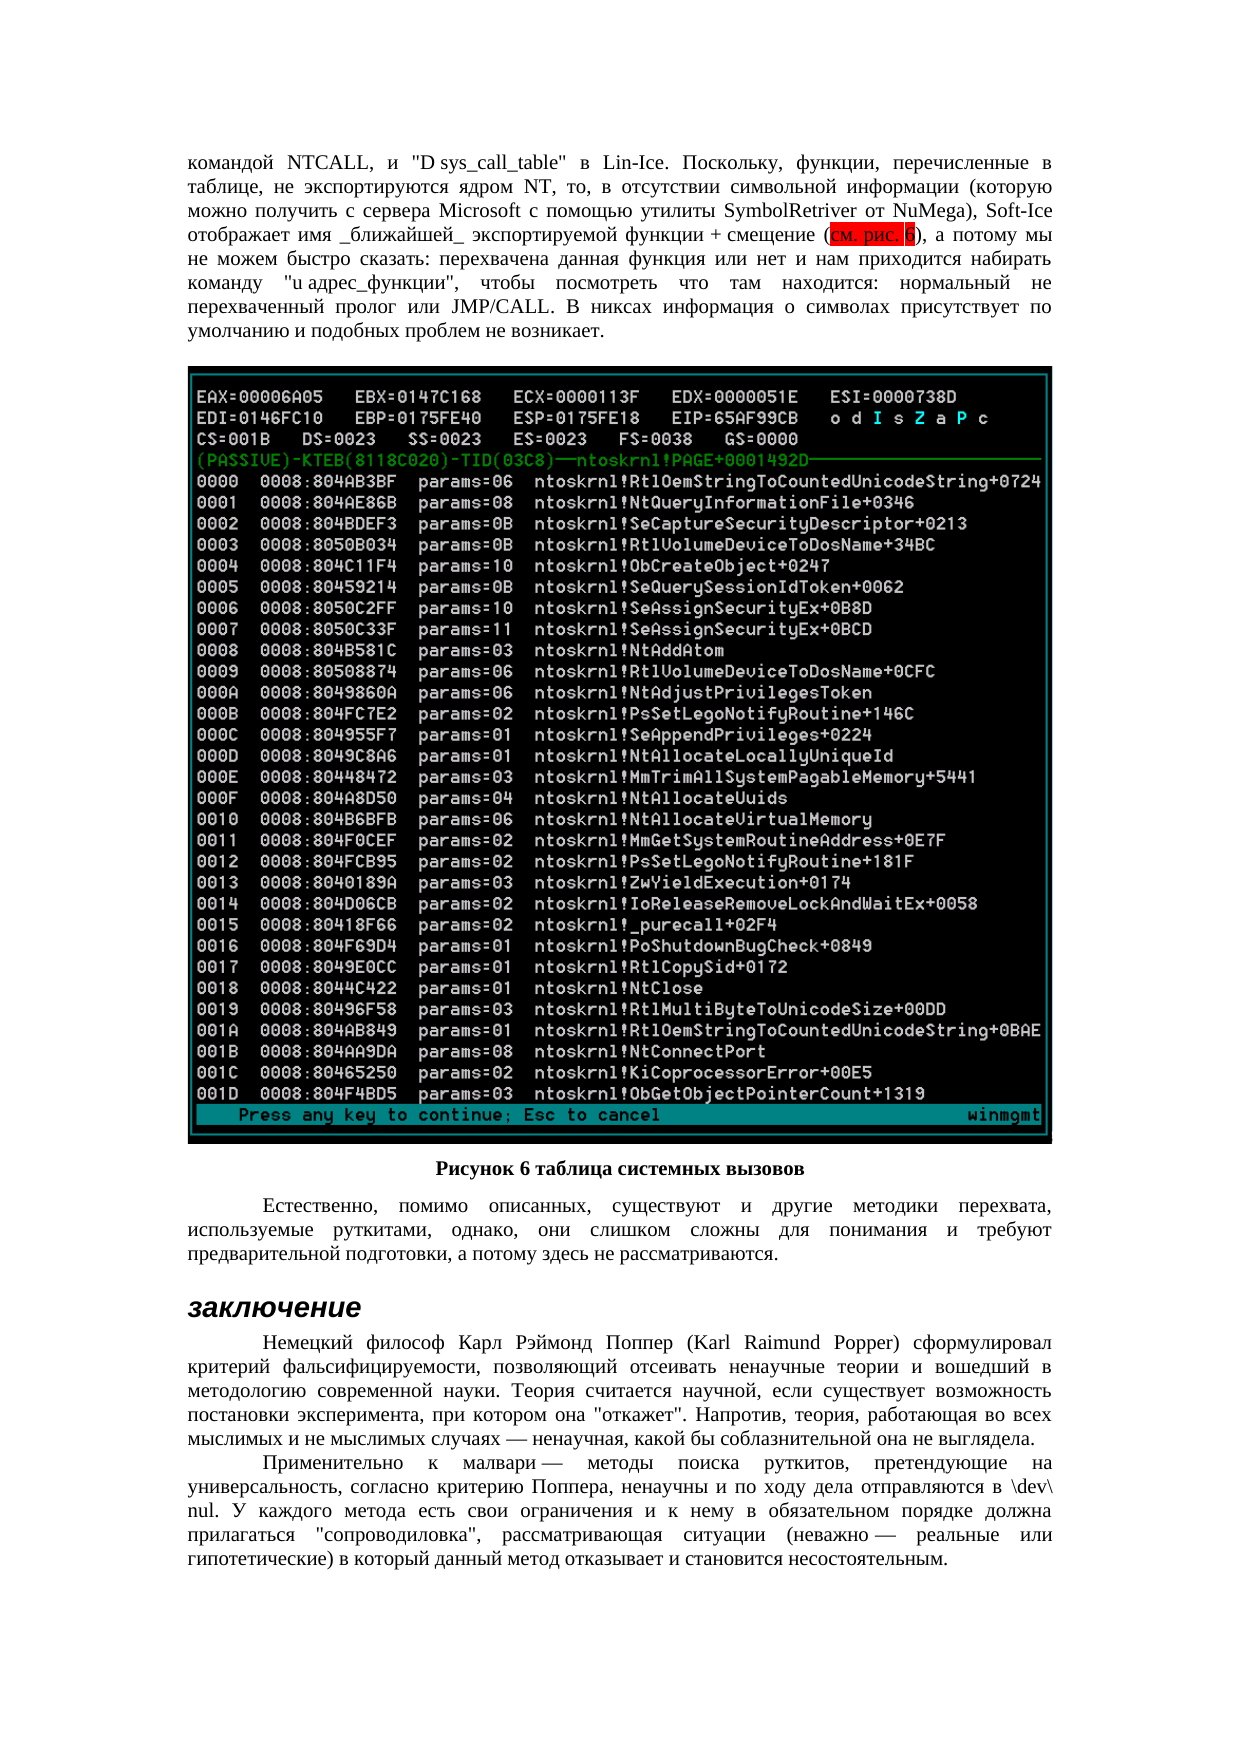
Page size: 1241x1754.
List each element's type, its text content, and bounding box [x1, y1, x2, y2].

text Применительно к малвари — методы поиска руткитов, претендующие на универсальность, согласно критерию Поппера, ненаучны и по ходу дела отправляются в \dev\nul. У каждого метода есть свои ограничения и к нему в обязательном порядке должна прилагаться "сопроводиловка", рассматривающая ситуации (неважно — реальные или гипотетические) в который данный метод отказывает и становится несостоятельным. [187, 1450, 1053, 1570]
text Рисунок 6 таблица системных вызовов [187, 1156, 1053, 1180]
subtitle заключение [187, 1290, 1053, 1323]
text командой NTCALL, и "D sys_call_table" в Lin-Ice. Поскольку, функции, перечисленные в таблице, не экспортируются ядром NT, то, в отсутствии символьной информации (которую можно получить с сервера Microsoft с помощью утилиты SymbolRetriver от NuMega), Soft-Ice отображает имя _ближайшей_ экспортируемой функции + смещение (см. рис. 6), а потому мы не можем быстро сказать: перехвачена данная функция или нет и нам приходится набирать команду "u адрес_функции", чтобы посмотреть что там находится: нормальный не перехваченный пролог или JMP/CALL. В никсах информация о символах присутствует по умолчанию и подобных проблем не возникает. [187, 150, 1053, 342]
picture [187, 366, 1053, 1144]
text Немецкий философ Карл Рэймонд Поппер (Karl Raimund Popper) сформулировал критерий фальсифицируемости, позволяющий отсеивать ненаучные теории и вошедший в методологию современной науки. Теория считается научной, если существует возможность постановки эксперимента, при котором она "откажет". Напротив, теория, работающая во всех мыслимых и не мыслимых случаях — ненаучная, какой бы соблазнительной она не выглядела. [187, 1330, 1053, 1450]
text Естественно, помимо описанных, существуют и другие методики перехвата, используемые руткитами, однако, они слишком сложны для понимания и требуют предварительной подготовки, а потому здесь не рассматриваются. [187, 1193, 1053, 1265]
